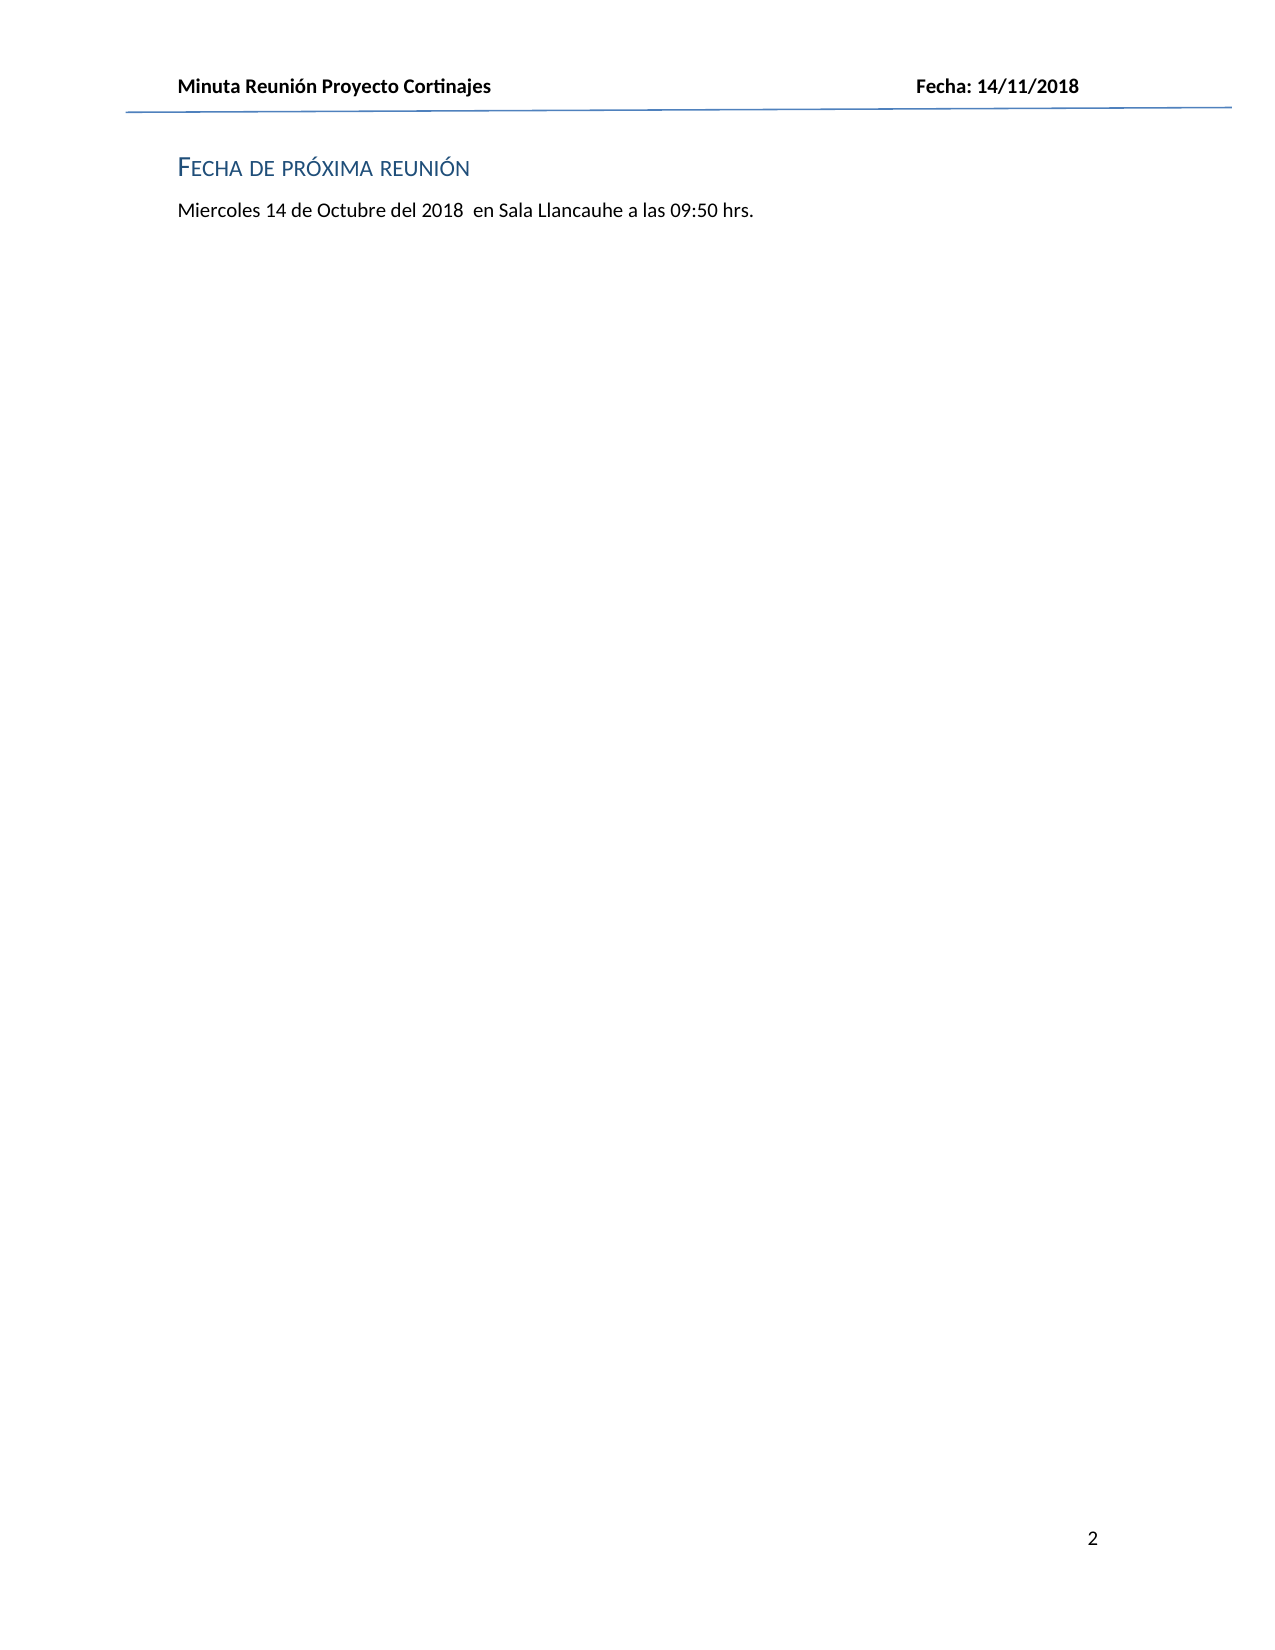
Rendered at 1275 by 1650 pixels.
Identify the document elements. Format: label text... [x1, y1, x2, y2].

text Miercoles 14 de Octubre del 2018 en Sala Llancauhe a las 09:50 hrs. [177, 197, 1098, 222]
subtitle Fecha de próxima reunión [177, 148, 1098, 183]
